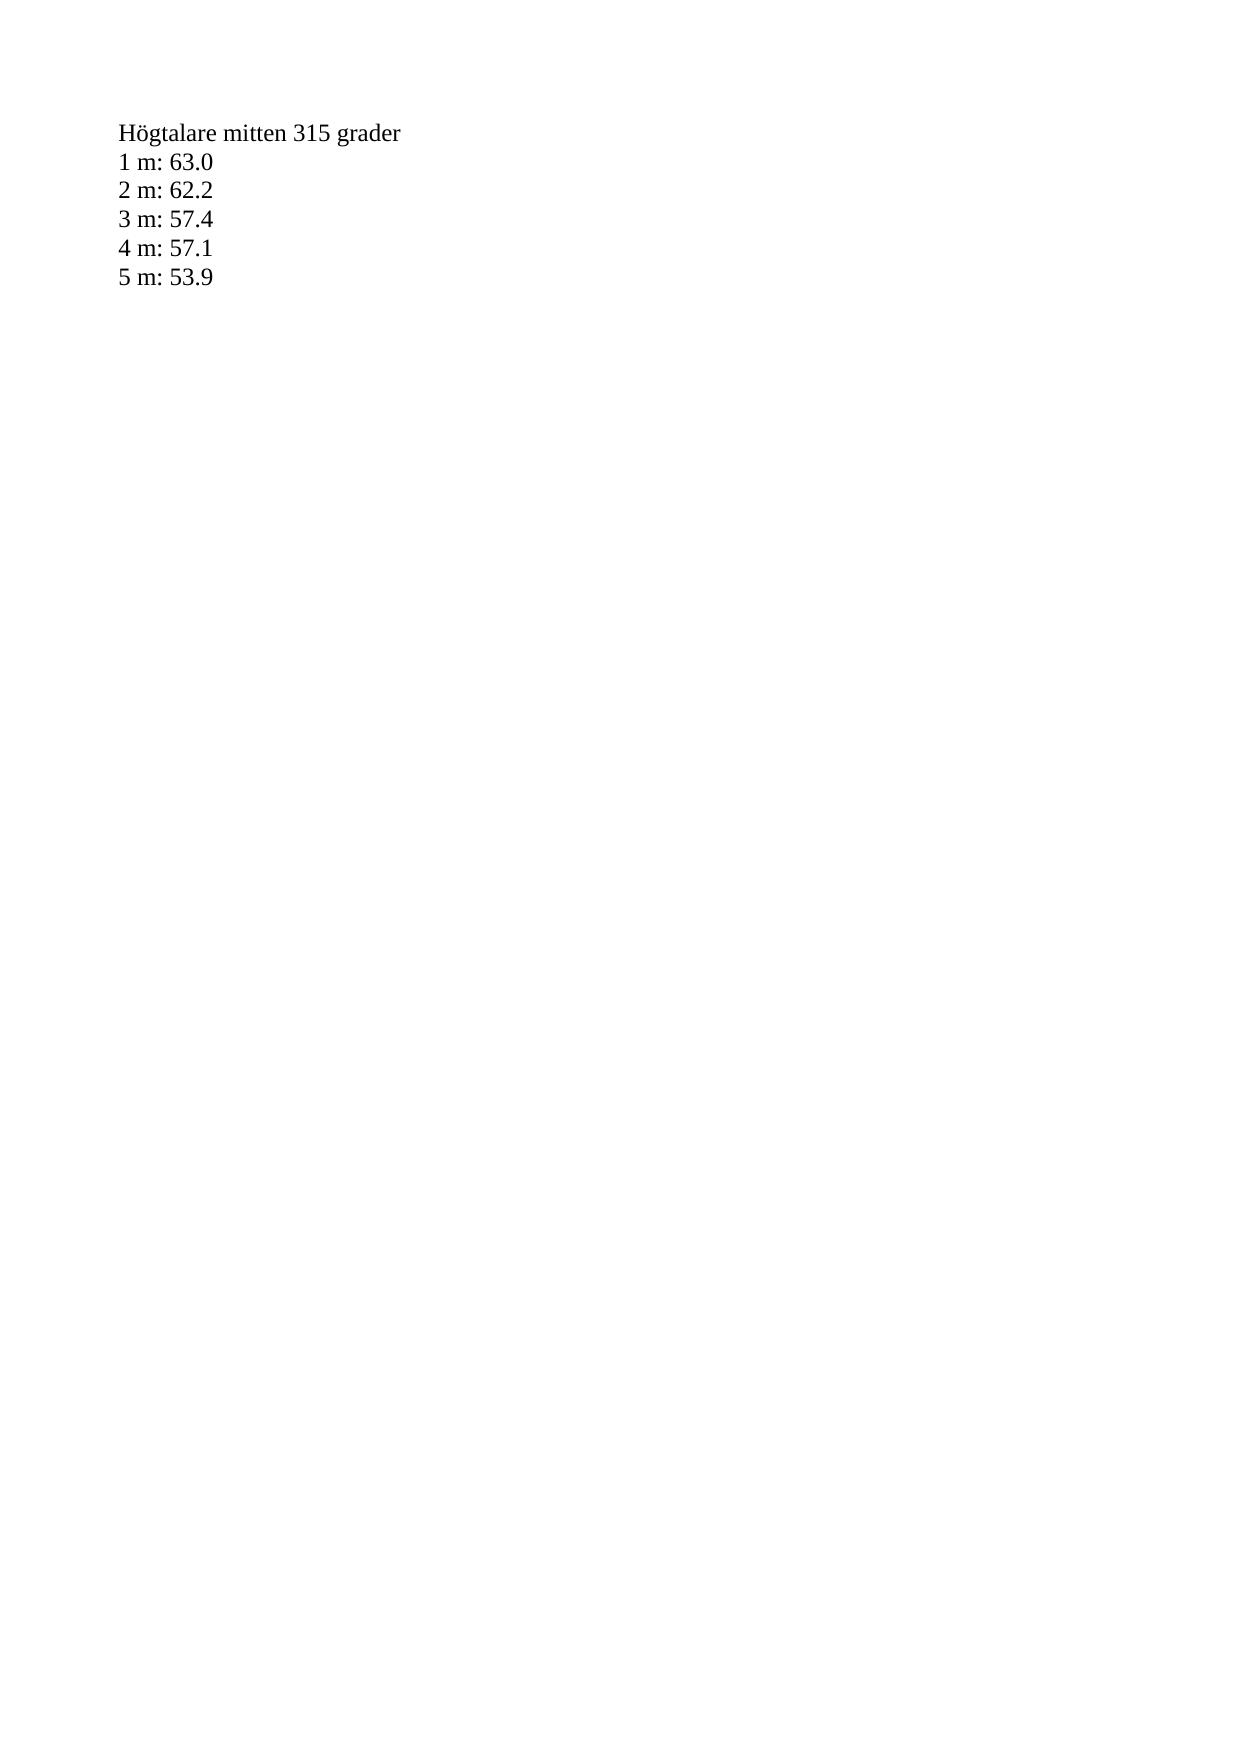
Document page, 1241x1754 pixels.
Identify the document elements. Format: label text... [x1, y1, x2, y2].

text 2 m: 62.2 [118, 176, 1122, 204]
text 3 m: 57.4 [118, 204, 1122, 233]
text 1 m: 63.0 [118, 147, 1122, 176]
text 4 m: 57.1 [118, 233, 1122, 262]
text 5 m: 53.9 [118, 262, 1122, 291]
text Högtalare mitten 315 grader [118, 118, 1122, 147]
